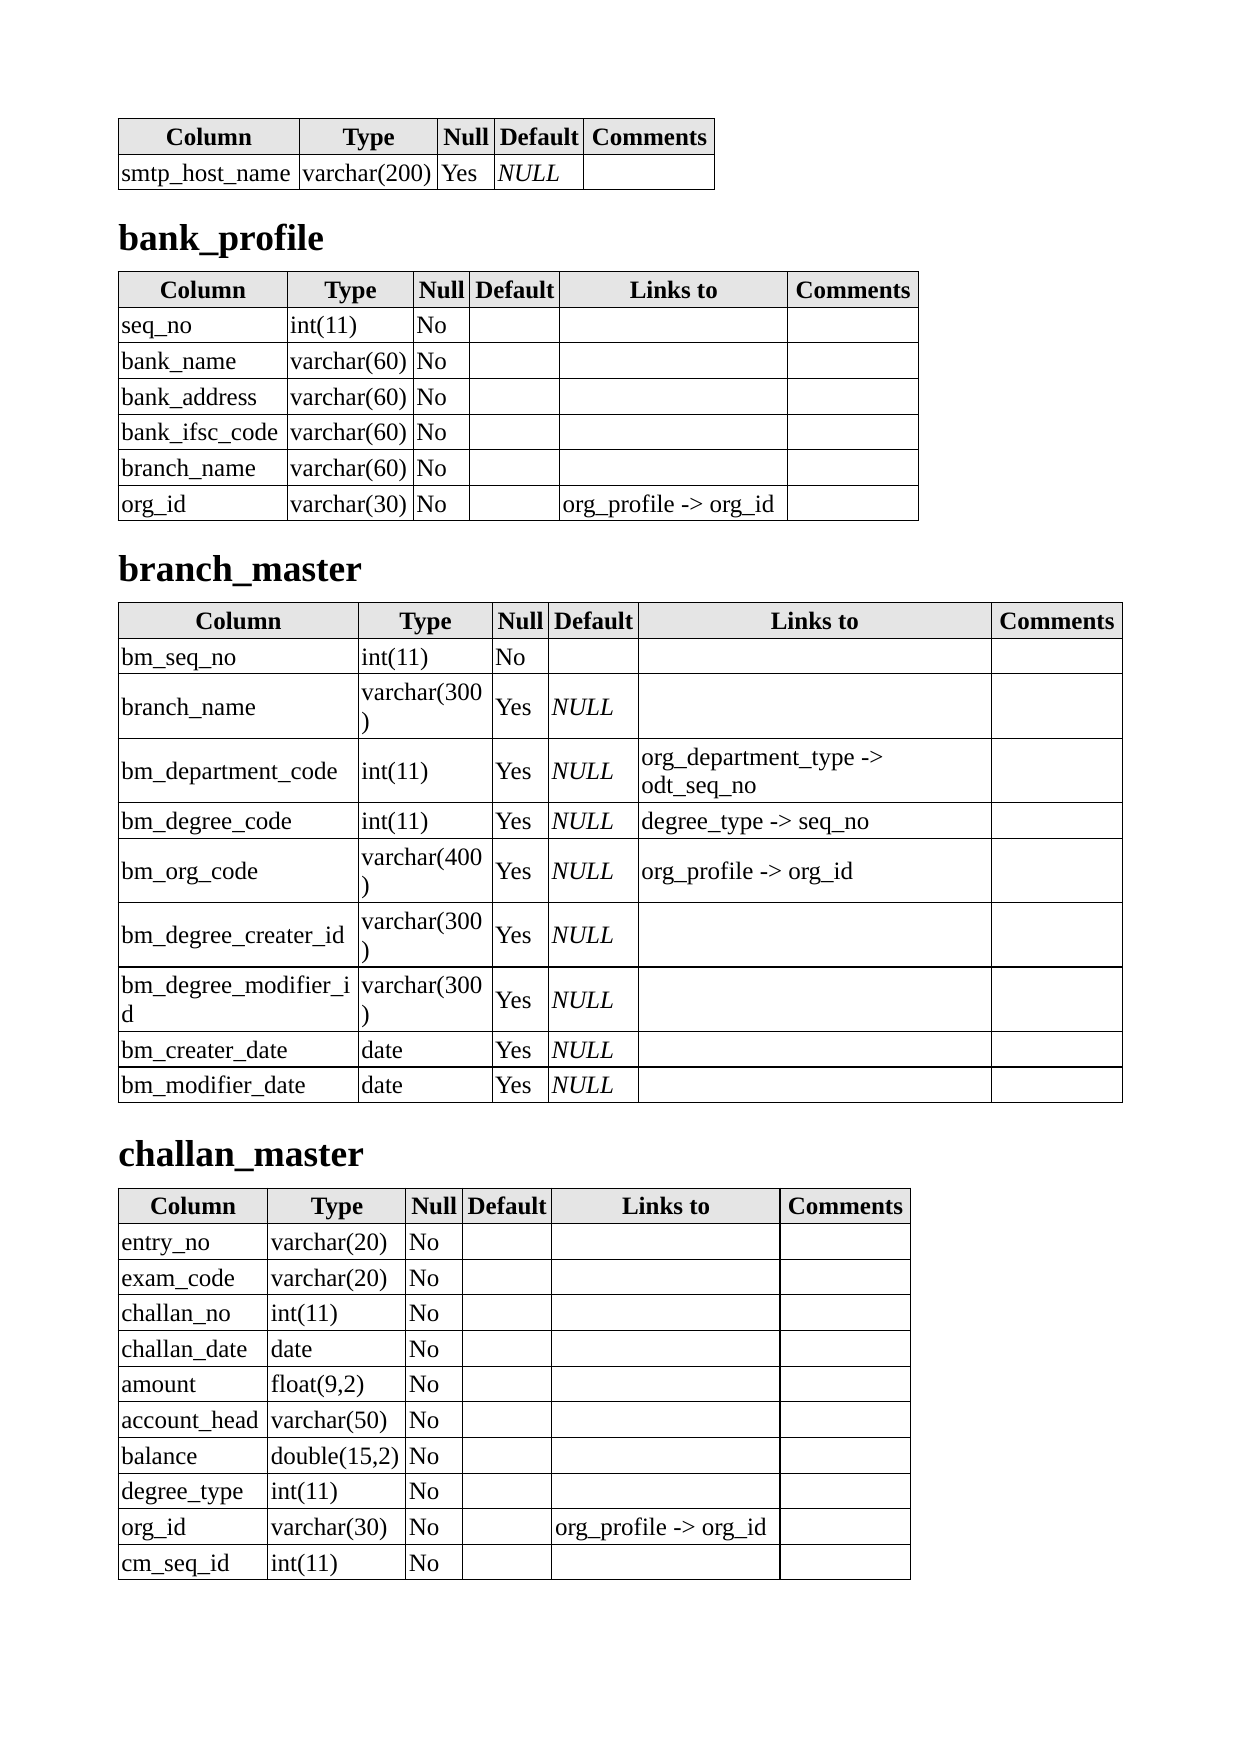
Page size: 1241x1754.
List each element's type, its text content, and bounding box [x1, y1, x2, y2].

table_cell [560, 308, 787, 342]
table_cell [992, 803, 1122, 838]
table_cell date [359, 1032, 492, 1066]
table_cell No [406, 1260, 462, 1294]
table_header Comments [584, 119, 714, 154]
table_cell NULL [549, 1068, 638, 1102]
table_cell [560, 450, 787, 485]
table_cell NULL [495, 155, 583, 189]
table_cell [470, 486, 559, 520]
table_cell degree_type [119, 1474, 267, 1508]
table_cell [781, 1545, 910, 1579]
table_cell No [493, 639, 548, 673]
table_header Null [493, 603, 548, 638]
table_cell cm_seq_id [119, 1545, 267, 1579]
table_header Default [549, 603, 638, 638]
table_cell [788, 486, 918, 520]
table_cell NULL [549, 903, 638, 966]
table_header Type [300, 119, 437, 154]
table_cell Yes [493, 903, 548, 966]
table_cell varchar(20) [268, 1224, 405, 1259]
table_cell NULL [549, 1032, 638, 1066]
table_cell varchar(30) [288, 486, 413, 520]
table_header Default [495, 119, 583, 154]
table_header Null [406, 1189, 462, 1223]
table_cell org_profile -> org_id [560, 486, 787, 520]
table_cell int(11) [359, 739, 492, 802]
table_cell [463, 1331, 551, 1366]
table_cell account_head [119, 1402, 267, 1437]
table_cell amount [119, 1367, 267, 1401]
table_cell [560, 379, 787, 413]
table_cell [639, 968, 991, 1031]
table_cell [552, 1474, 779, 1508]
table_cell varchar(60) [288, 343, 413, 378]
table_cell [639, 1068, 991, 1102]
table_cell No [406, 1331, 462, 1366]
table_header Default [470, 272, 559, 307]
table_cell NULL [549, 839, 638, 902]
table_cell [781, 1474, 910, 1508]
table_cell [639, 1032, 991, 1066]
table_cell varchar(60) [288, 450, 413, 485]
table_cell Yes [493, 839, 548, 902]
table_cell [463, 1509, 551, 1544]
table_cell [788, 379, 918, 413]
table_cell [781, 1509, 910, 1544]
table_cell [992, 1032, 1122, 1066]
table_header Null [438, 119, 494, 154]
table_cell degree_type -> seq_no [639, 803, 991, 838]
table_cell bm_modifier_date [119, 1068, 358, 1102]
table_cell [788, 450, 918, 485]
table_cell [992, 639, 1122, 673]
table_cell org_department_type -> odt_seq_no [639, 739, 991, 802]
table_cell org_profile -> org_id [639, 839, 991, 902]
table_cell [463, 1438, 551, 1472]
table_cell varchar(300) [359, 968, 492, 1031]
table_cell [463, 1224, 551, 1259]
table_cell int(11) [288, 308, 413, 342]
table_cell [463, 1545, 551, 1579]
table_cell [992, 674, 1122, 738]
table_cell Yes [493, 674, 548, 738]
table_header Column [119, 119, 299, 154]
table_cell bank_address [119, 379, 287, 413]
table_cell exam_code [119, 1260, 267, 1294]
table_cell int(11) [268, 1474, 405, 1508]
table_cell [470, 450, 559, 485]
table_cell branch_name [119, 674, 358, 738]
table_cell bm_creater_date [119, 1032, 358, 1066]
table_cell [781, 1367, 910, 1401]
table_header Links to [639, 603, 991, 638]
table_cell bank_ifsc_code [119, 415, 287, 449]
table_cell bm_degree_code [119, 803, 358, 838]
table_cell [463, 1474, 551, 1508]
table_header Links to [552, 1189, 779, 1223]
table_cell No [414, 308, 469, 342]
table_cell [560, 343, 787, 378]
table_cell [788, 308, 918, 342]
table_cell [584, 155, 714, 189]
table_cell Yes [493, 1068, 548, 1102]
table_cell varchar(60) [288, 415, 413, 449]
table_cell NULL [549, 803, 638, 838]
table_cell [788, 415, 918, 449]
table_cell varchar(20) [268, 1260, 405, 1294]
table_cell [463, 1367, 551, 1401]
table_cell [992, 739, 1122, 802]
table_cell No [406, 1402, 462, 1437]
table_cell No [414, 379, 469, 413]
table_cell No [406, 1474, 462, 1508]
table_cell No [406, 1295, 462, 1330]
subtitle branch_master [118, 546, 1122, 589]
table_header Default [463, 1189, 551, 1223]
table_header Column [119, 603, 358, 638]
table_cell int(11) [268, 1545, 405, 1579]
table_cell No [414, 450, 469, 485]
table_cell varchar(300) [359, 903, 492, 966]
table_cell [781, 1224, 910, 1259]
table_cell No [406, 1545, 462, 1579]
table_cell [463, 1295, 551, 1330]
table_header Type [359, 603, 492, 638]
table_cell date [359, 1068, 492, 1102]
table_cell [470, 415, 559, 449]
table_cell [992, 968, 1122, 1031]
table_cell bm_degree_creater_id [119, 903, 358, 966]
table_cell No [406, 1224, 462, 1259]
table_cell Yes [493, 1032, 548, 1066]
table_cell [781, 1260, 910, 1294]
table_cell NULL [549, 674, 638, 738]
table_cell Yes [438, 155, 494, 189]
table_cell [470, 308, 559, 342]
text challan_master [118, 1103, 1122, 1175]
table_cell No [406, 1509, 462, 1544]
table_cell Yes [493, 803, 548, 838]
table_cell balance [119, 1438, 267, 1472]
table_cell int(11) [359, 639, 492, 673]
table_cell [470, 379, 559, 413]
table_cell bank_name [119, 343, 287, 378]
table_cell date [268, 1331, 405, 1366]
table_cell [549, 639, 638, 673]
table_cell [552, 1545, 779, 1579]
table_cell [463, 1402, 551, 1437]
table_cell org_id [119, 1509, 267, 1544]
table_cell [552, 1260, 779, 1294]
table_header Type [288, 272, 413, 307]
table_header Links to [560, 272, 787, 307]
table_cell branch_name [119, 450, 287, 485]
table_cell bm_org_code [119, 839, 358, 902]
table_cell challan_no [119, 1295, 267, 1330]
table_cell No [414, 415, 469, 449]
table_header Type [268, 1189, 405, 1223]
table_cell org_profile -> org_id [552, 1509, 779, 1544]
table_cell varchar(400) [359, 839, 492, 902]
table_cell [992, 1068, 1122, 1102]
table_header Comments [781, 1189, 910, 1223]
table_cell smtp_host_name [119, 155, 299, 189]
table_cell [552, 1224, 779, 1259]
table_cell int(11) [268, 1295, 405, 1330]
table_cell int(11) [359, 803, 492, 838]
table_cell No [406, 1367, 462, 1401]
table_header Comments [992, 603, 1122, 638]
table_cell Yes [493, 968, 548, 1031]
table_header Null [414, 272, 469, 307]
table_cell seq_no [119, 308, 287, 342]
table_cell [552, 1295, 779, 1330]
table_cell [639, 903, 991, 966]
table_cell [639, 639, 991, 673]
table_cell varchar(60) [288, 379, 413, 413]
table_cell No [414, 343, 469, 378]
table_cell float(9,2) [268, 1367, 405, 1401]
table_cell [552, 1367, 779, 1401]
table_cell [560, 415, 787, 449]
table_cell [781, 1295, 910, 1330]
table_cell org_id [119, 486, 287, 520]
table_cell [463, 1260, 551, 1294]
table_cell [992, 839, 1122, 902]
table_cell [781, 1402, 910, 1437]
table_cell [552, 1402, 779, 1437]
table_cell challan_date [119, 1331, 267, 1366]
table_cell varchar(300) [359, 674, 492, 738]
table_cell entry_no [119, 1224, 267, 1259]
table_cell bm_department_code [119, 739, 358, 802]
table_cell varchar(50) [268, 1402, 405, 1437]
table_cell [552, 1331, 779, 1366]
table_cell Yes [493, 739, 548, 802]
table_cell bm_degree_modifier_id [119, 968, 358, 1031]
table_header Comments [788, 272, 918, 307]
table_cell double(15,2) [268, 1438, 405, 1472]
table_cell NULL [549, 968, 638, 1031]
table_cell NULL [549, 739, 638, 802]
table_header Column [119, 272, 287, 307]
table_cell [788, 343, 918, 378]
table_cell No [414, 486, 469, 520]
table_cell [992, 903, 1122, 966]
table_cell No [406, 1438, 462, 1472]
table_cell [639, 674, 991, 738]
subtitle bank_profile [118, 215, 1122, 258]
table_cell [552, 1438, 779, 1472]
table_cell bm_seq_no [119, 639, 358, 673]
table_cell varchar(200) [300, 155, 437, 189]
table_cell varchar(30) [268, 1509, 405, 1544]
table_cell [470, 343, 559, 378]
table_cell [781, 1331, 910, 1366]
table_cell [781, 1438, 910, 1472]
table_header Column [119, 1189, 267, 1223]
